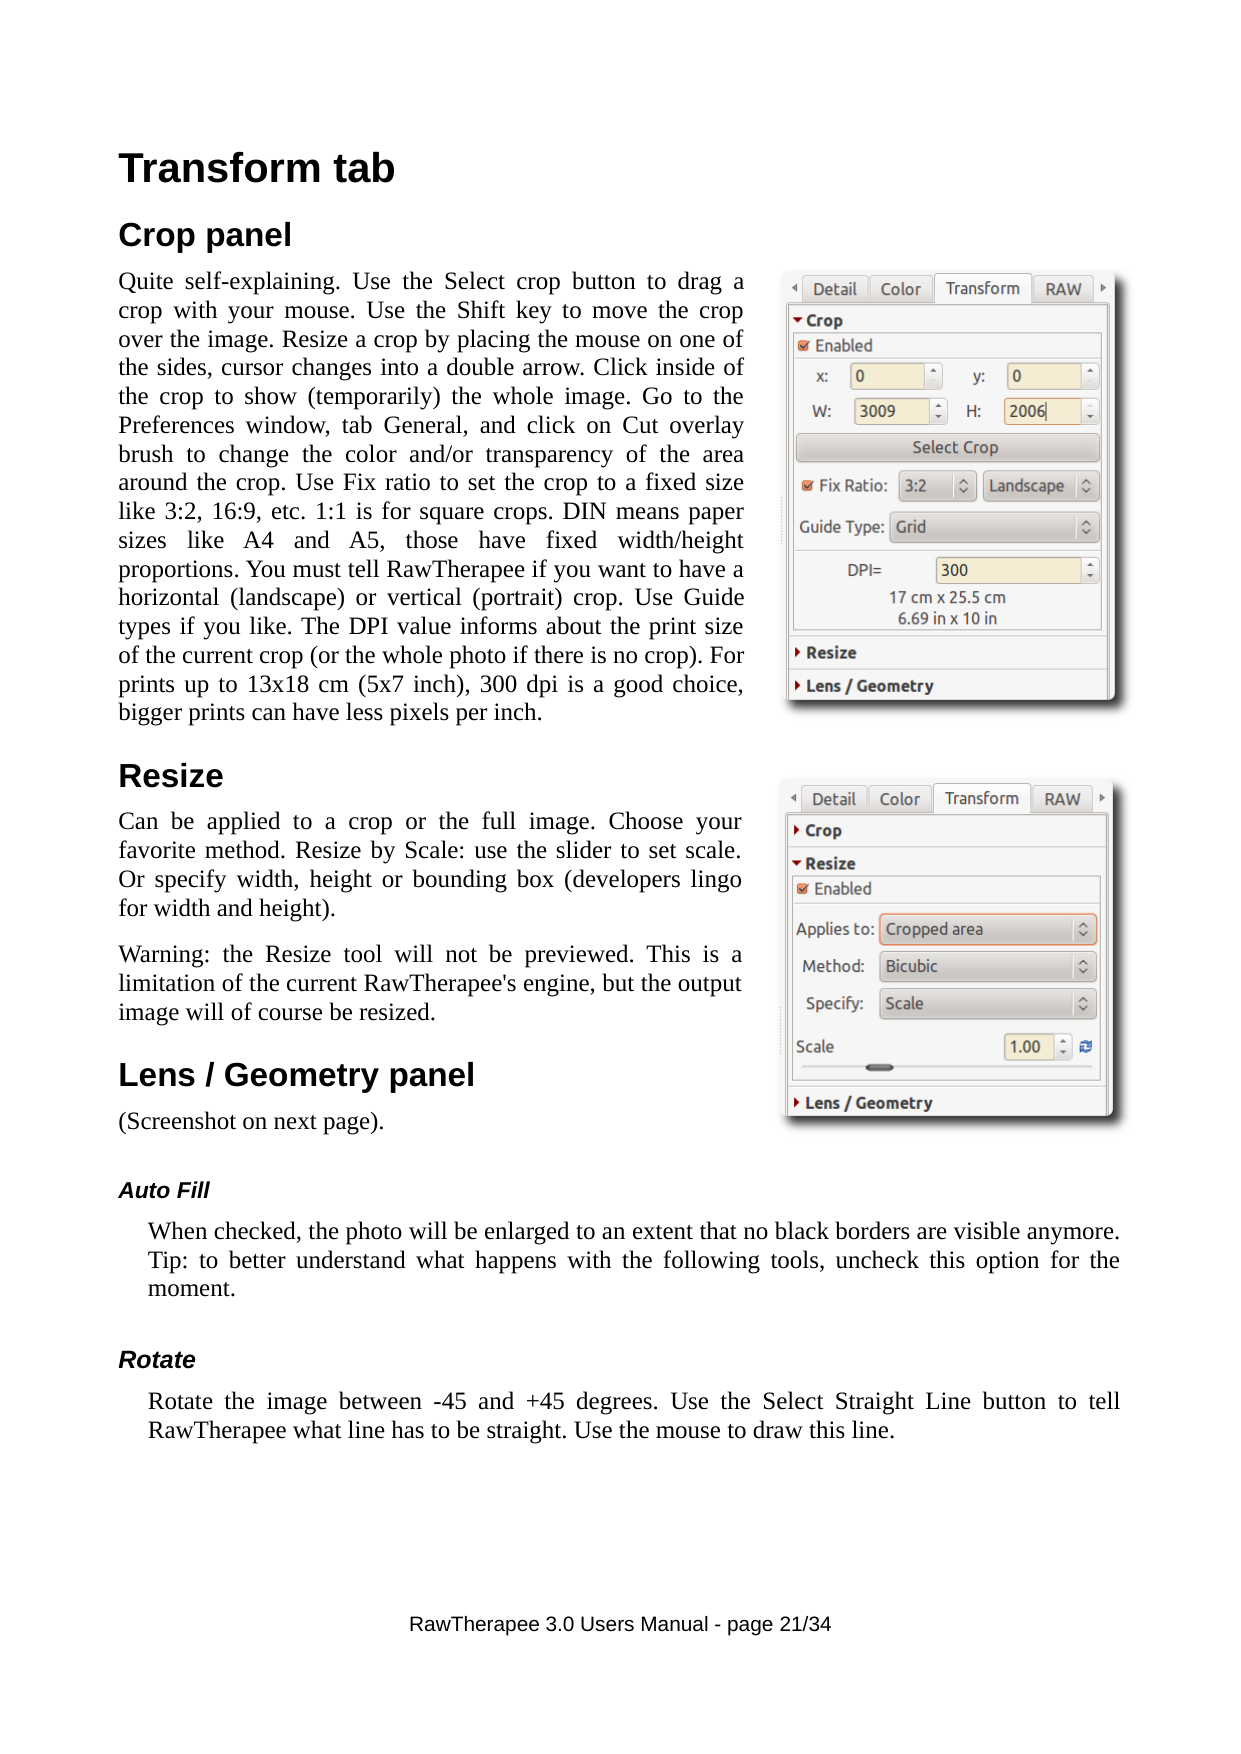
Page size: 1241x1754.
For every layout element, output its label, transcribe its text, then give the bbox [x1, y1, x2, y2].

text Can be applied to a crop or the full image. Choose your favorite method. Resize by Scale: use the slider to set scale. Or specify width, height or bounding box (developers lingo for width and height). [118, 806, 772, 921]
picture [774, 264, 1138, 723]
subtitle Resize [118, 756, 1122, 794]
text Warning: the Resize tool will not be previewed. This is a limitation of the current RawTherapee's engine, but the output image will of course be resized. [118, 939, 772, 1025]
subtitle Transform tab [118, 143, 1122, 191]
text (Screenshot on next page). [118, 1106, 772, 1134]
picture [772, 773, 1135, 1139]
text Rotate the image between -45 and +45 degrees. Use the Select Straight Line button to tell RawTherapee what line has to be straight. Use the mouse to draw this line. [148, 1386, 1122, 1444]
text When checked, the photo will be enlarged to an extent that no black borders are visible anymore. Tip: to better understand what happens with the following tools, uncheck this option for the moment. [148, 1216, 1122, 1302]
subtitle Lens / Geometry panel [118, 1055, 772, 1093]
subtitle Rotate [118, 1345, 1122, 1374]
subtitle Auto Fill [118, 1177, 1122, 1203]
subtitle Crop panel [118, 215, 1122, 254]
text Quite self-explaining. Use the Select crop button to drag a crop with your mouse. Use the Shift key to move the crop over the image. Resize a crop by placing the mouse on one of the sides, cursor changes into a double arrow. Click inside of the crop to show (temporarily) the whole image. Go to the Preferences window, tab General, and click on Cut overlay brush to change the color and/or transparency of the area around the crop. Use Fix ratio to set the crop to a fixed size like 3:2, 16:9, etc. 1:1 is for square crops. DIN means paper sizes like A4 and A5, those have fixed width/height proportions. You must tell RawTherapee if you want to have a horizontal (landscape) or vertical (portrait) crop. Use Guide types if you like. The DPI value informs about the print size of the current crop (or the whole photo if there is no crop). For prints up to 13x18 cm (5x7 inch), 300 dpi is a good choice, bigger prints can have less pixels per inch. [118, 266, 1122, 726]
